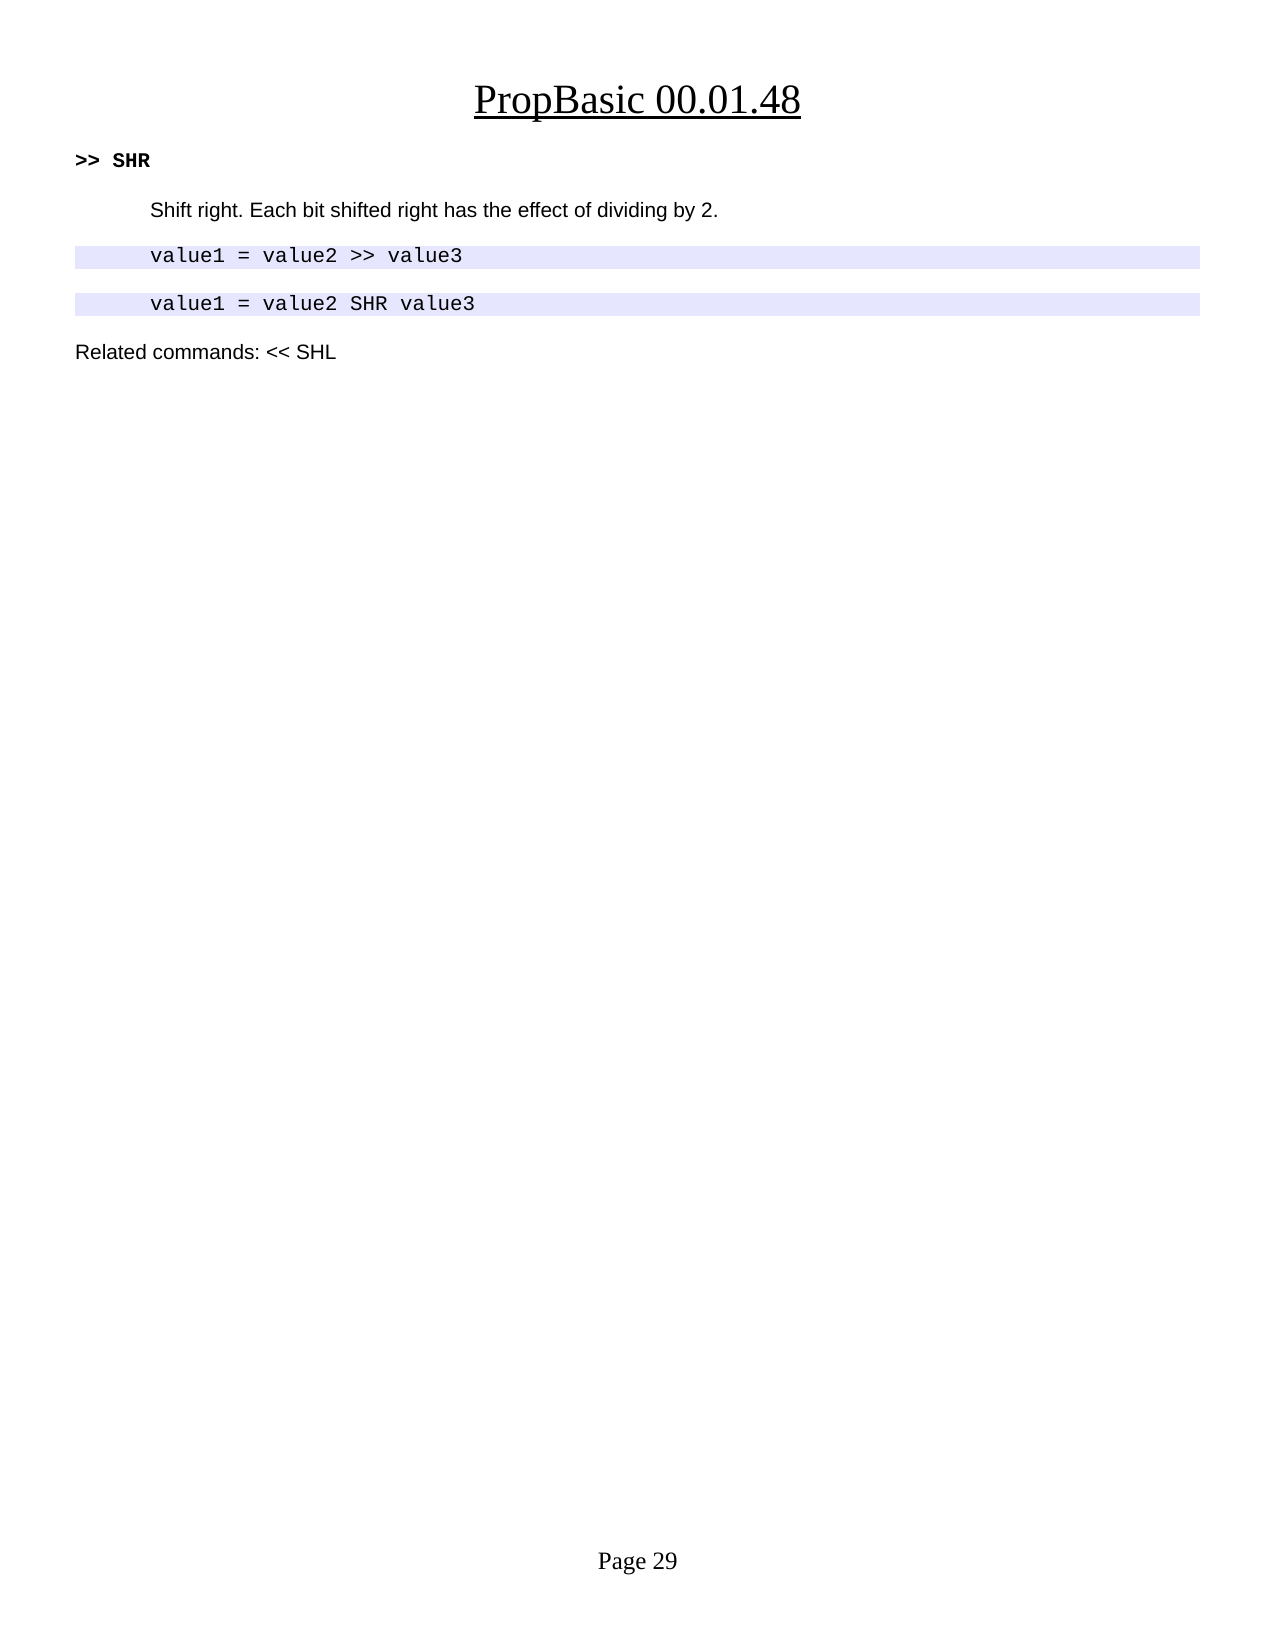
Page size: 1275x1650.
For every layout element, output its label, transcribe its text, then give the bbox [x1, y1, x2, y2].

text value1 = value2 >> value3 [75, 246, 1200, 269]
text value1 = value2 SHR value3 [75, 293, 1200, 316]
text Shift right. Each bit shifted right has the effect of dividing by 2. [75, 198, 1200, 222]
text >> SHR [75, 150, 1200, 174]
text Related commands: << SHL [75, 340, 1200, 364]
